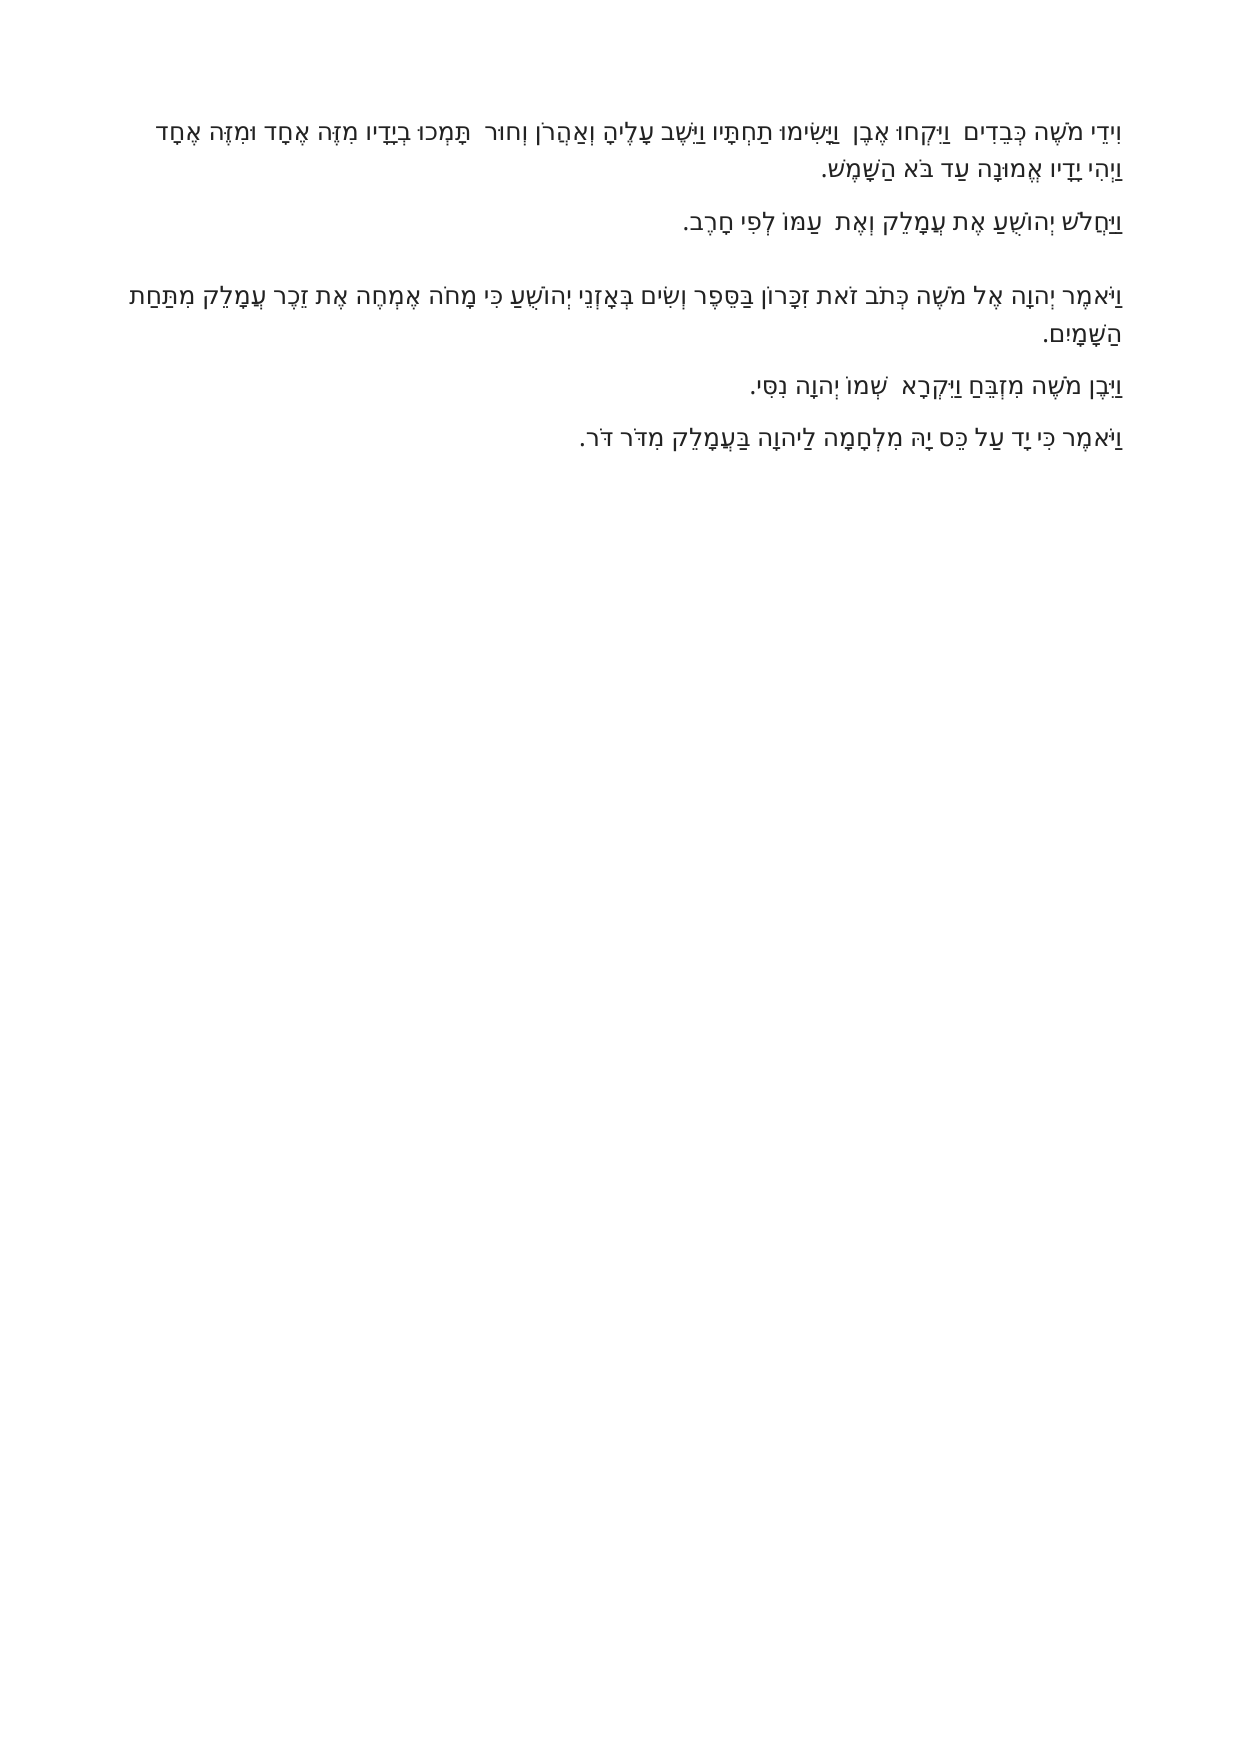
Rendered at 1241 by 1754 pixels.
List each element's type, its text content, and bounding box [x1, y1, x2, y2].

text וַיֹּאמֶר כִּי יָד עַל כֵּס יָהּ מִלְחָמָה לַיהוָה בַּעֲמָלֵק מִדֹּר דֹּר. [118, 424, 1122, 456]
text וַיַּחֲלֹשׁ יְהוֹשֻׁעַ אֶת עֲמָלֵק וְאֶת עַמּוֹ לְפִי חָרֶב. וַיֹּאמֶר יְהוָה אֶל מֹשֶׁה כְּתֹב זֹאת זִכָּרוֹן בַּסֵּפֶר וְשִׂים בְּאָזְנֵי יְהוֹשֻׁעַ כִּי מָחֹה אֶמְחֶה אֶת זֵכֶר עֲמָלֵק מִתַּחַת הַשָּׁמָיִם. [118, 207, 1122, 352]
text וִידֵי מֹשֶׁה כְּבֵדִים וַיִּקְחוּ אֶבֶן וַיָּשִׂימוּ תַחְתָּיו וַיֵּשֶׁב עָלֶיהָ וְאַהֲרֹן וְחוּר תָּמְכוּ בְיָדָיו מִזֶּה אֶחָד וּמִזֶּה אֶחָד וַיְהִי יָדָיו אֱמוּנָה עַד בֹּא הַשָּׁמֶשׁ. [118, 118, 1122, 188]
text וַיִּבֶן מֹשֶׁה מִזְבֵּחַ וַיִּקְרָא שְׁמוֹ יְהוָה נִסִּי. [118, 372, 1122, 404]
